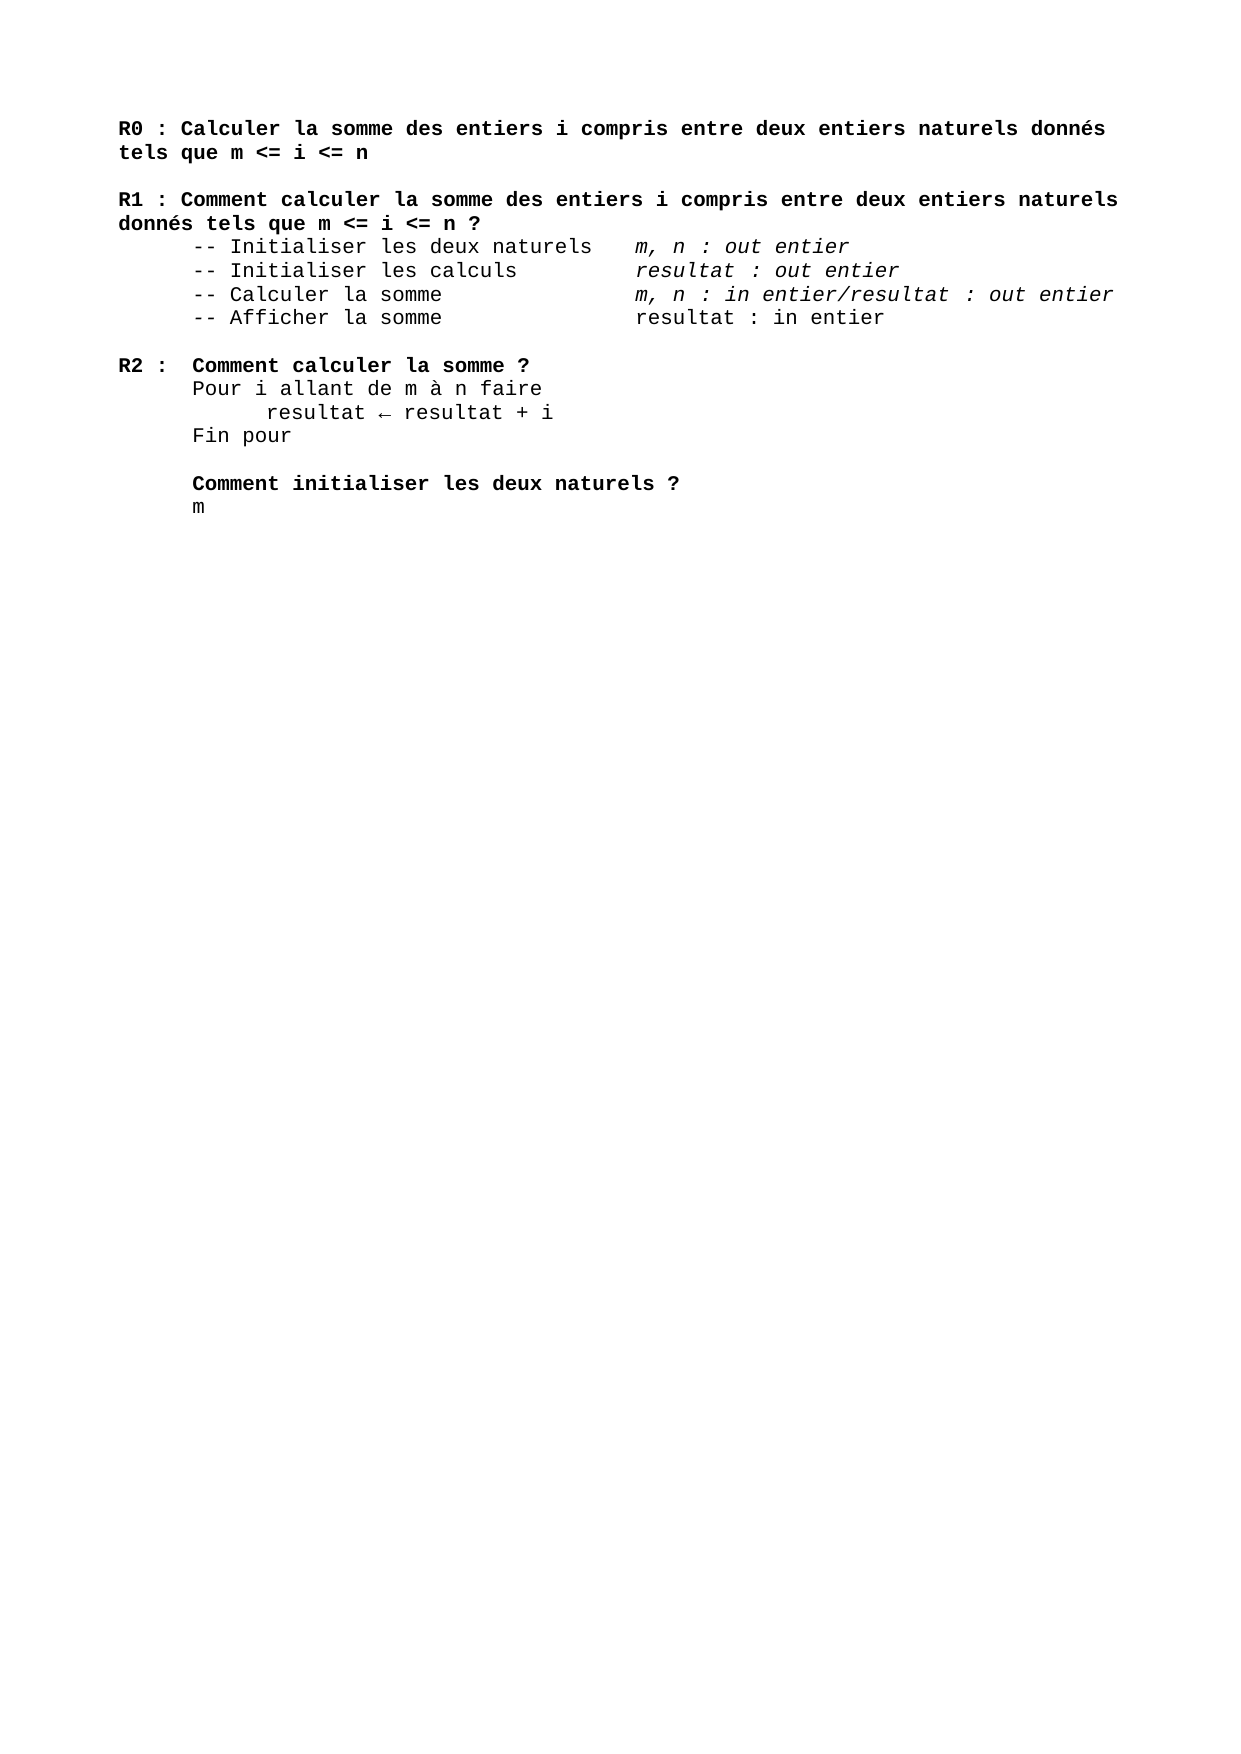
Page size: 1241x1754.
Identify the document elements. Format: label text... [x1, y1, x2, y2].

text -- Calculer la somme m, n : in entier/resultat : out entier [118, 284, 1122, 307]
text resultat ← resultat + i [118, 402, 1122, 426]
text R0 : Calculer la somme des entiers i compris entre deux entiers naturels donnés tels que m <= i <= n [118, 118, 1122, 165]
text -- Initialiser les calculs resultat : out entier [118, 260, 1122, 284]
text R1 : Comment calculer la somme des entiers i compris entre deux entiers naturels donnés tels que m <= i <= n ? [118, 189, 1122, 236]
text Pour i allant de m à n faire [118, 378, 1122, 402]
text Fin pour [118, 426, 1122, 449]
text -- Afficher la somme resultat : in entier [118, 307, 1122, 331]
text R2 : Comment calculer la somme ? [118, 354, 1122, 378]
text Comment initialiser les deux naturels ? [118, 473, 1122, 496]
text m [118, 496, 1122, 520]
text -- Initialiser les deux naturels m, n : out entier [118, 236, 1122, 260]
